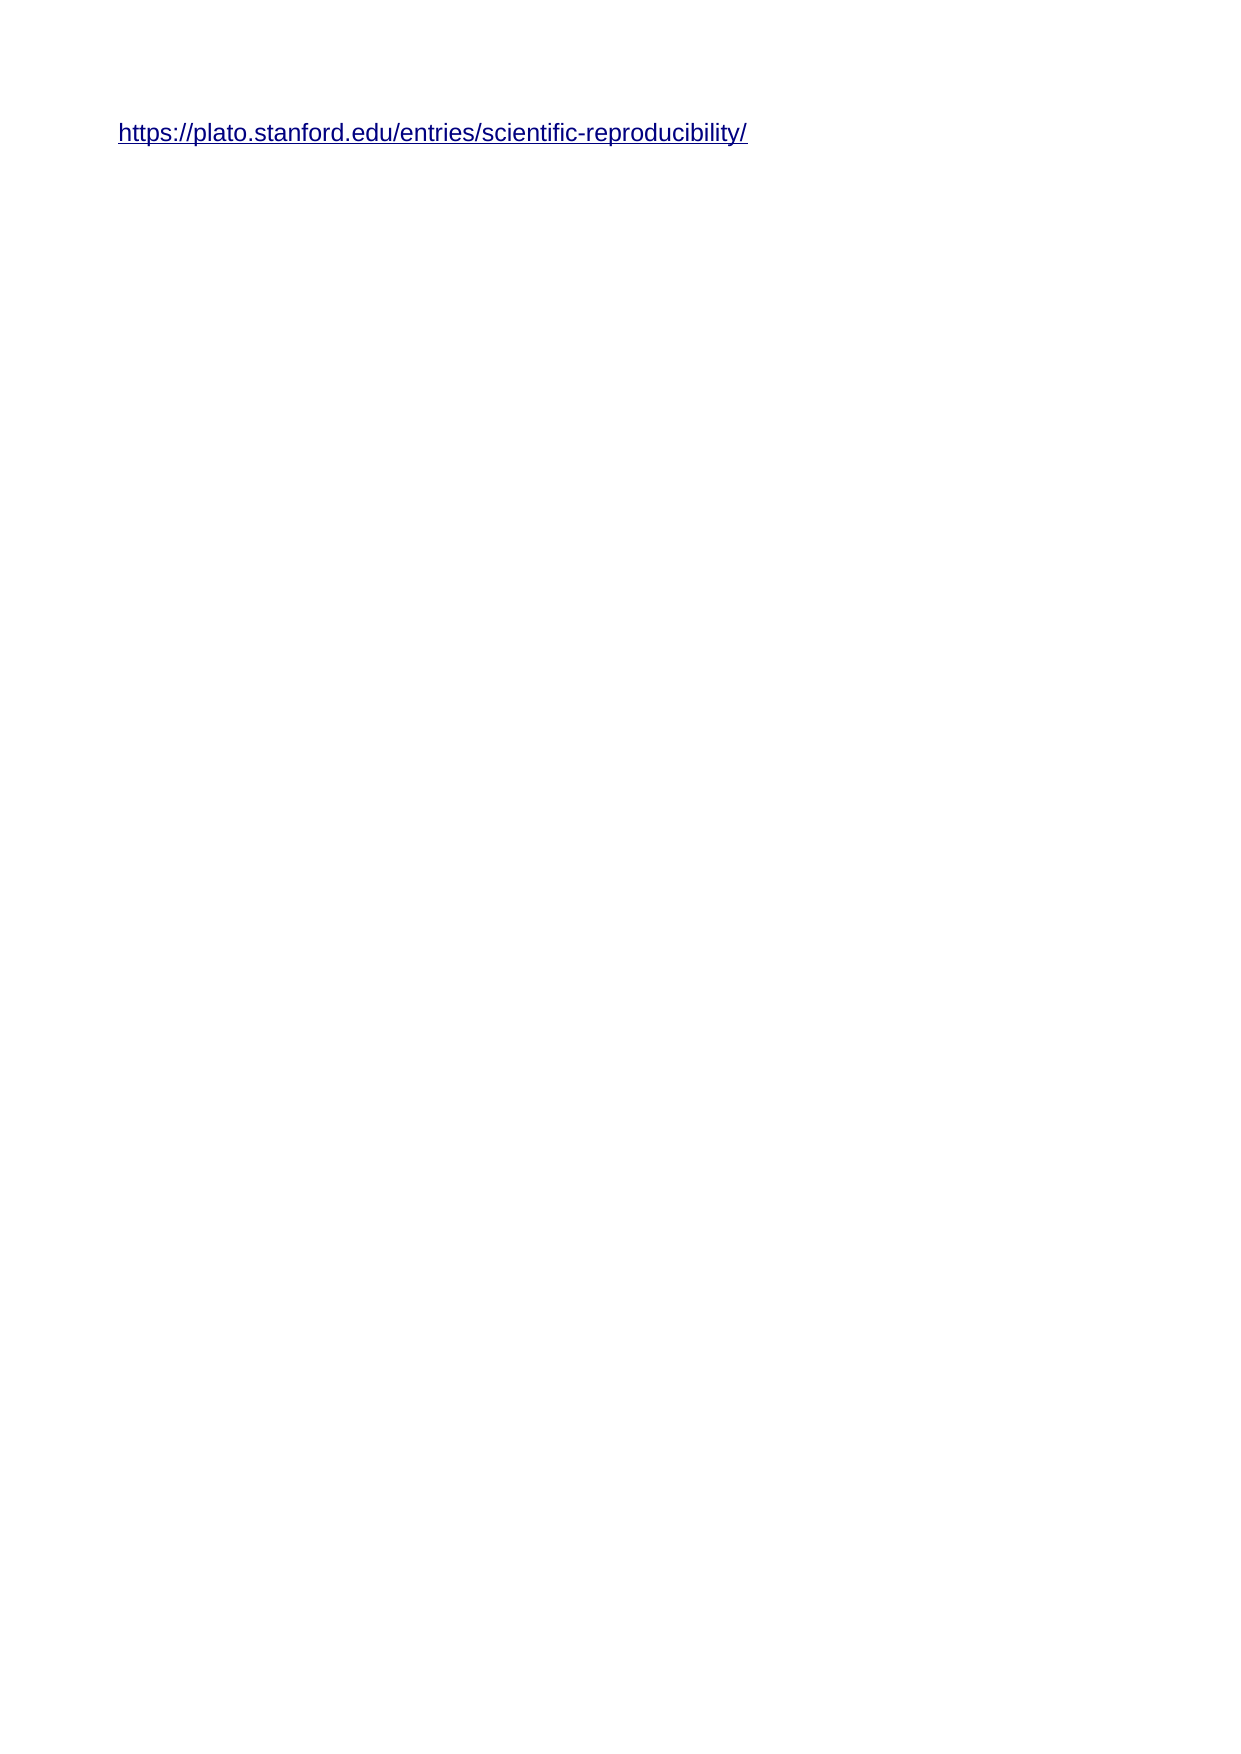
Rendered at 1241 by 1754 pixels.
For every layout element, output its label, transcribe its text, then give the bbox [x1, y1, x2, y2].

text https://plato.stanford.edu/entries/scientific-reproducibility/ [118, 118, 1122, 147]
